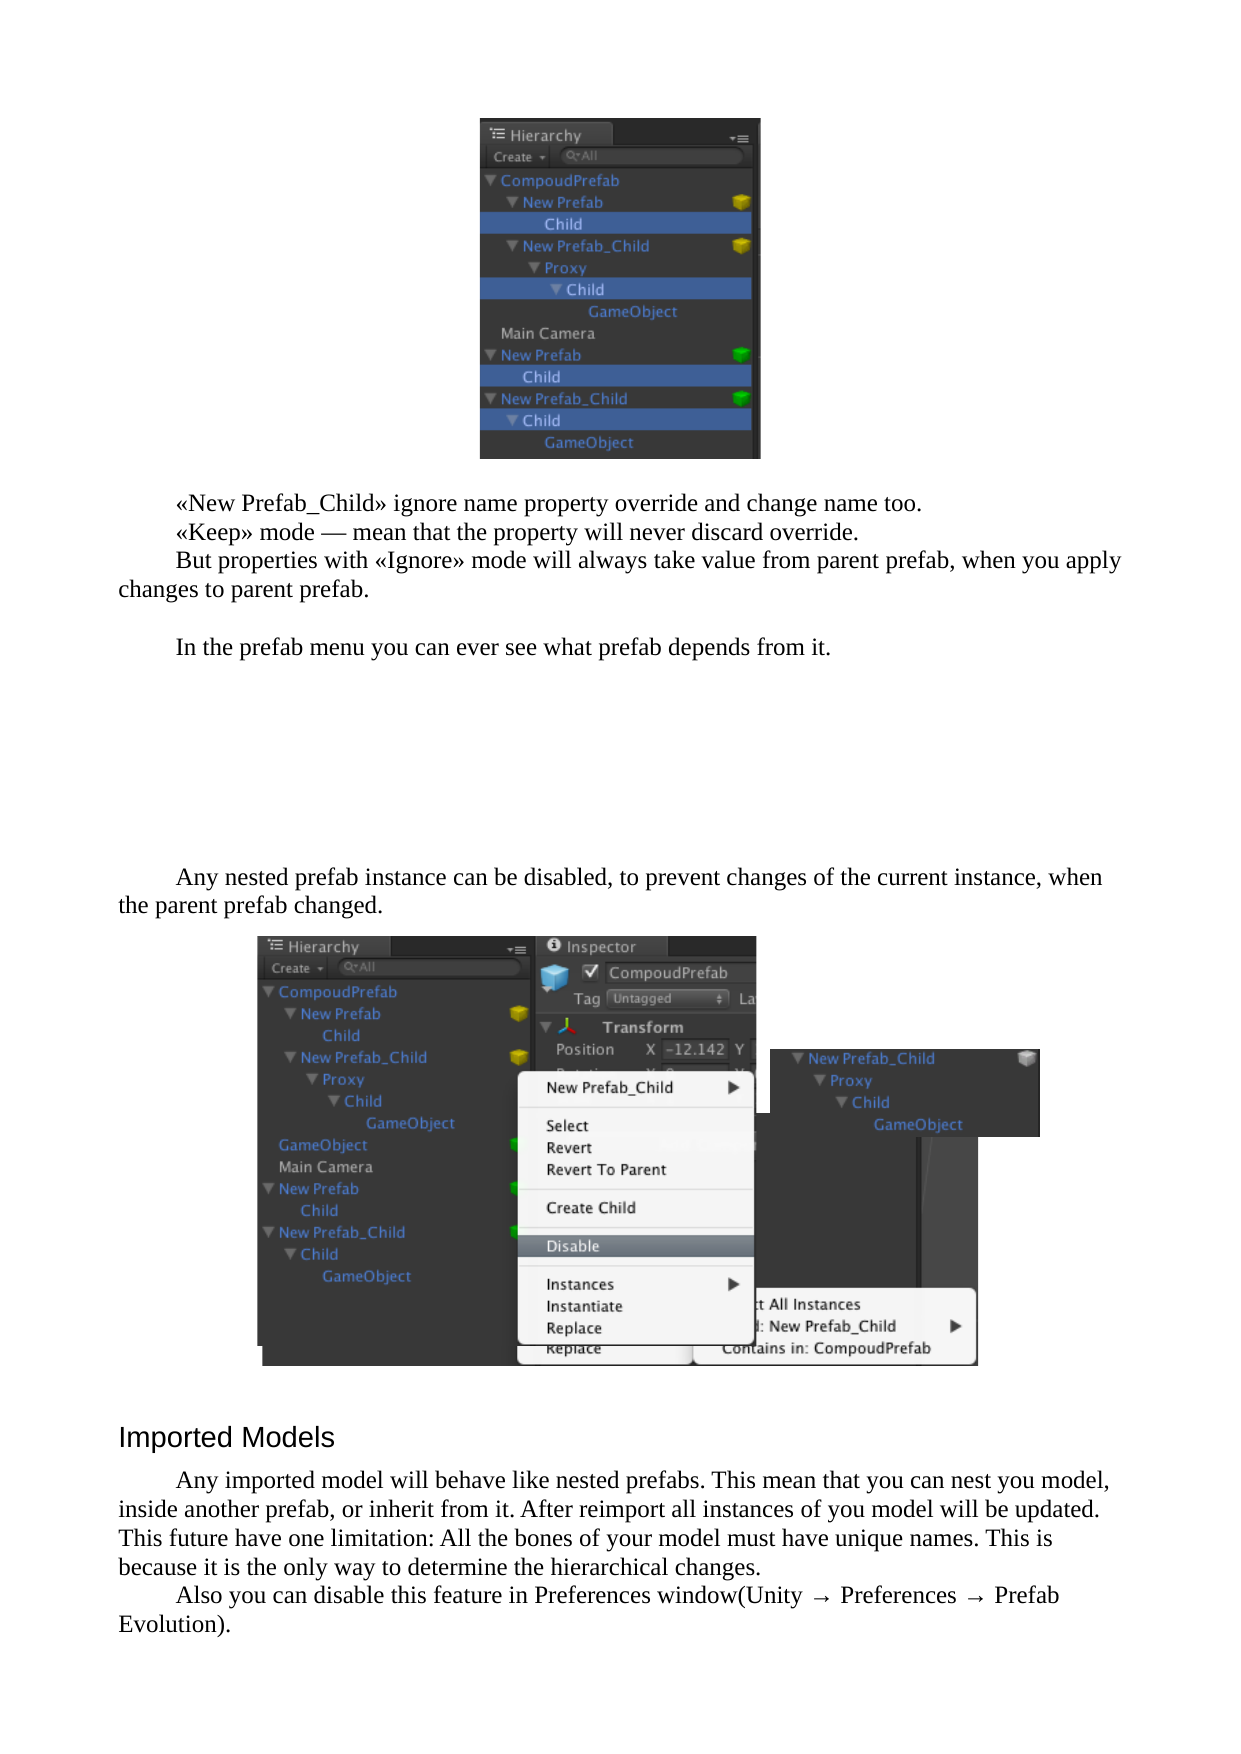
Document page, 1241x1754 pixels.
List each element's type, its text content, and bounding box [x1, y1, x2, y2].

text In the prefab menu you can ever see what prefab depends from it. [118, 632, 1122, 660]
subtitle Imported Models [118, 1419, 1122, 1453]
text «Keep» mode — mean that the property will never discard override. [118, 517, 1122, 545]
text But properties with «Ignore» mode will always take value from parent prefab, when you apply changes to parent prefab. [118, 545, 1122, 603]
picture [257, 936, 1040, 1366]
picture [479, 118, 761, 459]
text Also you can disable this feature in Preferences window(Unity → Preferences → Prefab Evolution). [118, 1581, 1122, 1638]
text «New Prefab_Child» ignore name property override and change name too. [118, 488, 1122, 517]
text Any imported model will behave like nested prefabs. This mean that you can nest you model, inside another prefab, or inherit from it. After reimport all instances of you model will be updated. This future have one limitation: All the bones of your model must have unique names. This is because it is the only way to determine the hierarchical changes. [118, 1466, 1122, 1581]
text Any nested prefab instance can be disabled, to prevent changes of the current instance, when the parent prefab changed. [118, 862, 1122, 919]
